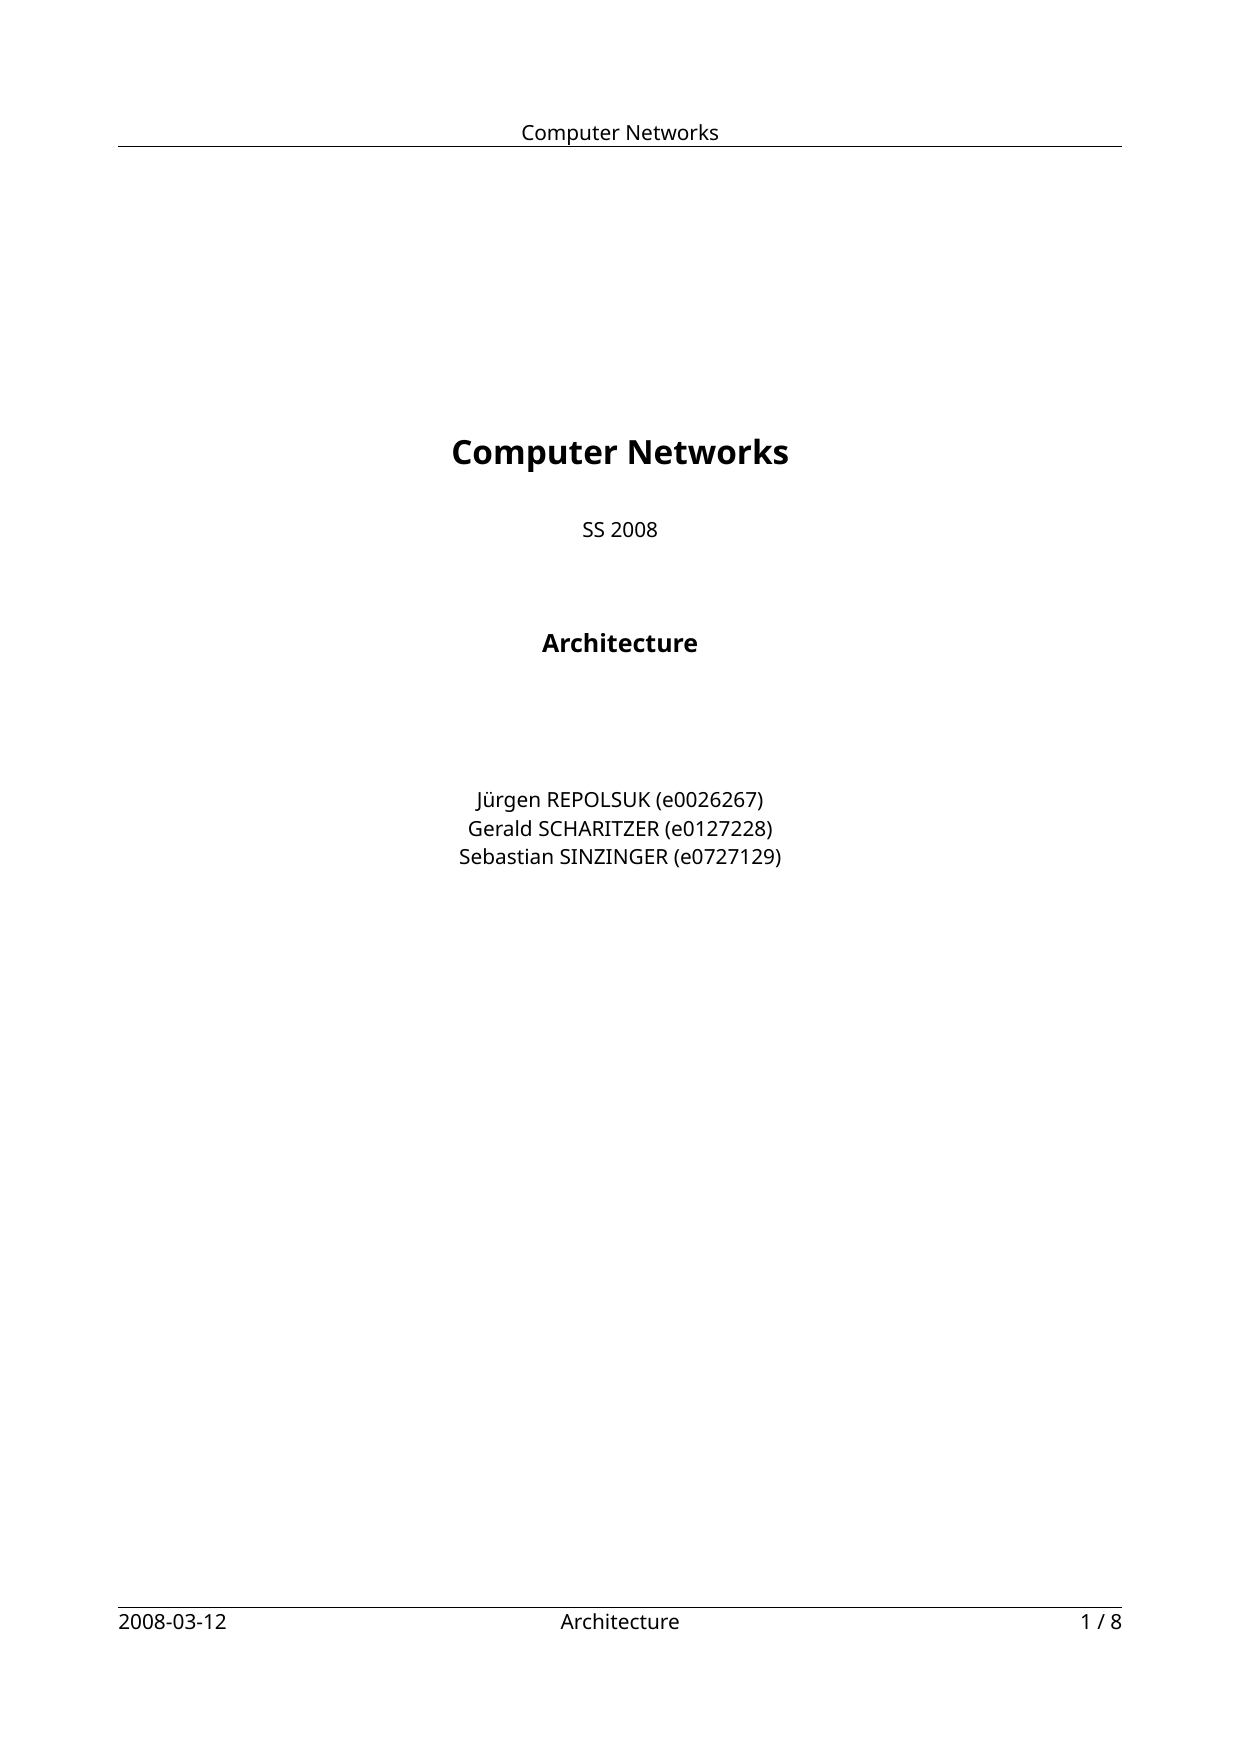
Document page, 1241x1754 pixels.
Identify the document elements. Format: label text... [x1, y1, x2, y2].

text Sebastian SINZINGER (e0727129) [118, 842, 1122, 871]
text SS 2008 [118, 515, 1122, 543]
text Gerald SCHARITZER (e0127228) [118, 814, 1122, 842]
subtitle Architecture [118, 625, 1122, 659]
text Jürgen REPOLSUK (e0026267) [118, 786, 1122, 814]
title Computer Networks [118, 429, 1122, 474]
